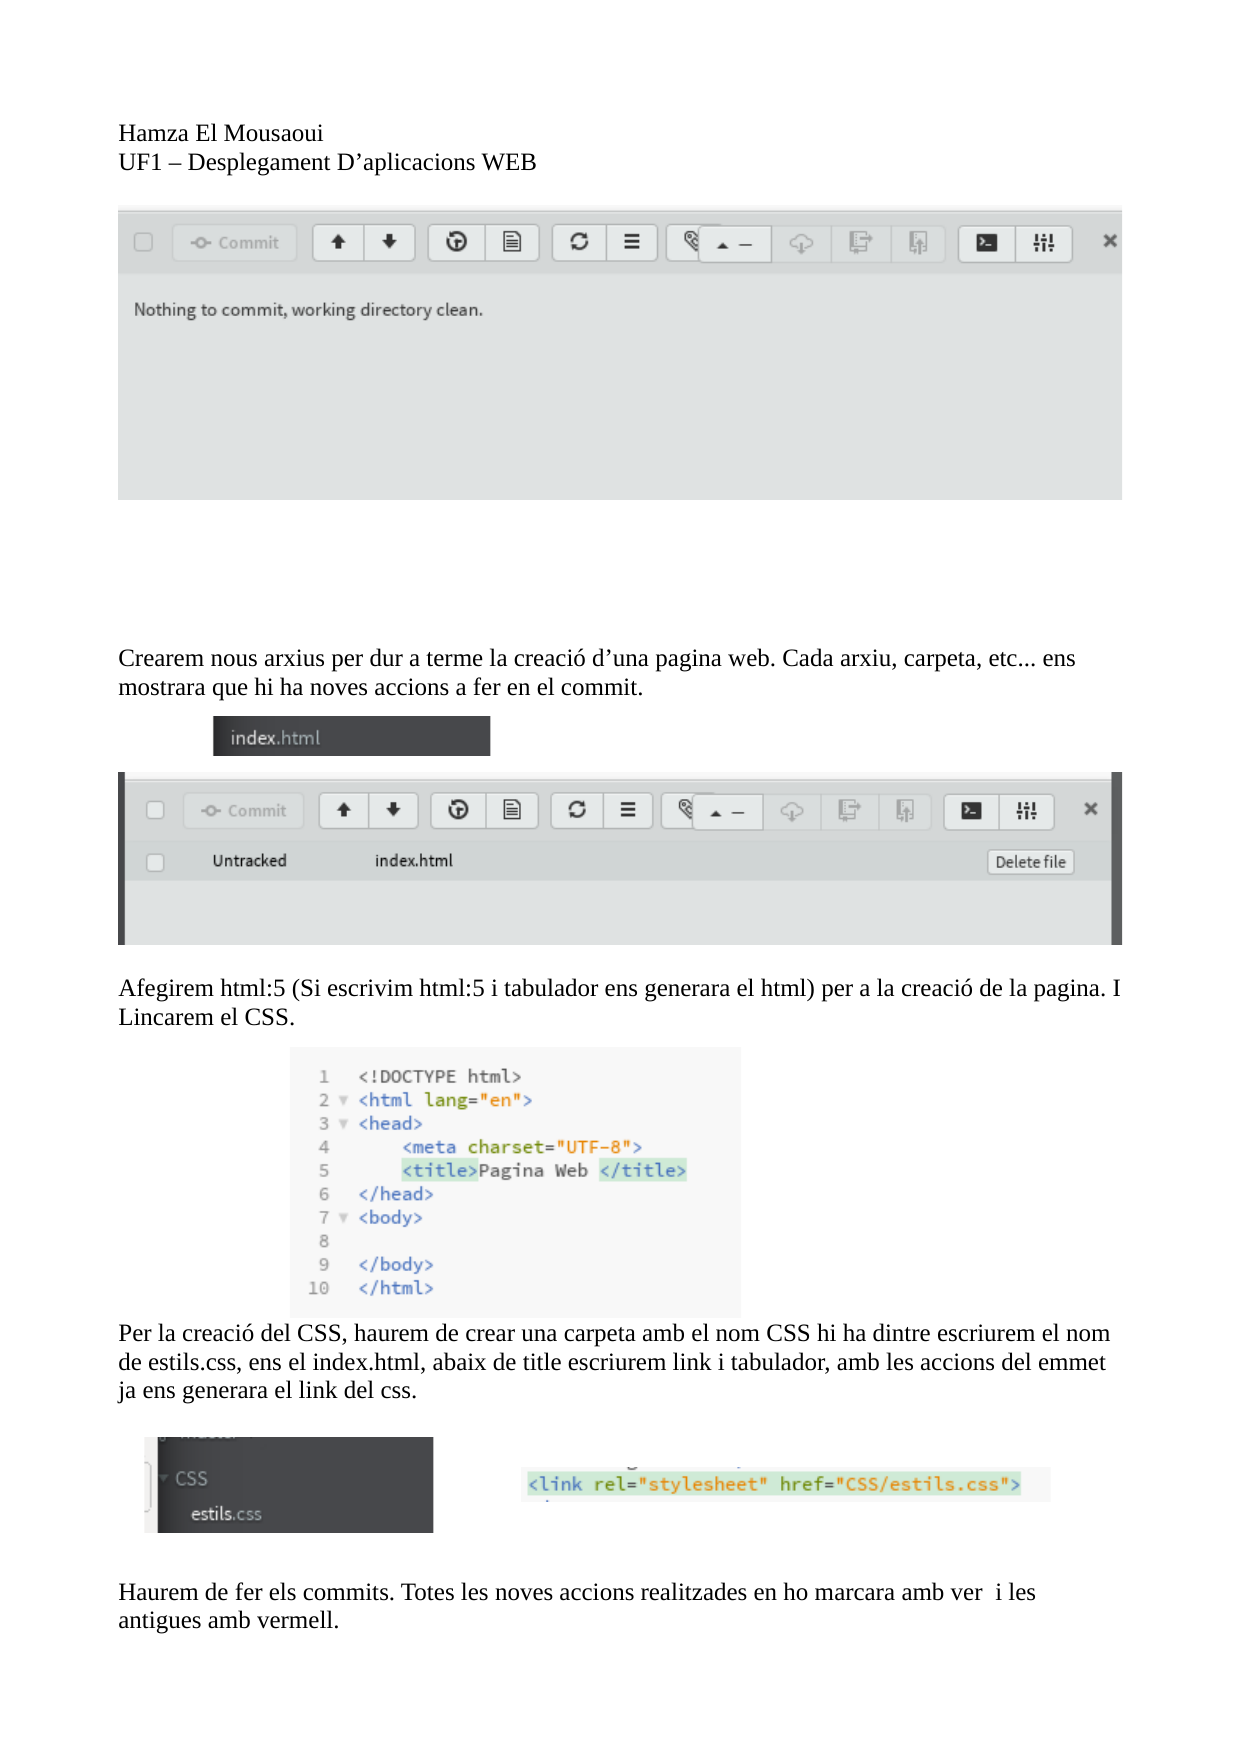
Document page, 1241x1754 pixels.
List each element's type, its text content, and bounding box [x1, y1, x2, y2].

picture [521, 1467, 1051, 1502]
picture [289, 1047, 742, 1318]
text Afegirem html:5 (Si escrivim html:5 i tabulador ens generara el html) per a la creació de la pagina. I Lincarem el CSS. [118, 973, 1122, 1030]
text Crearem nous arxius per dur a terme la creació d’una pagina web. Cada arxiu, carpeta, etc... ens mostrara que hi ha noves accions a fer en el commit. [118, 643, 1122, 701]
picture [212, 716, 491, 756]
picture [118, 205, 1123, 500]
text Per la creació del CSS, haurem de crear una carpeta amb el nom CSS hi ha dintre escriurem el nom de estils.css, ens el index.html, abaix de title escriurem link i tabulador, amb les accions del emmet ja ens generara el link del css. [118, 1318, 1122, 1404]
picture [144, 1437, 434, 1533]
text Haurem de fer els commits. Totes les noves accions realitzades en ho marcara amb ver i les antigues amb vermell. [118, 1577, 1122, 1634]
picture [118, 772, 1123, 945]
